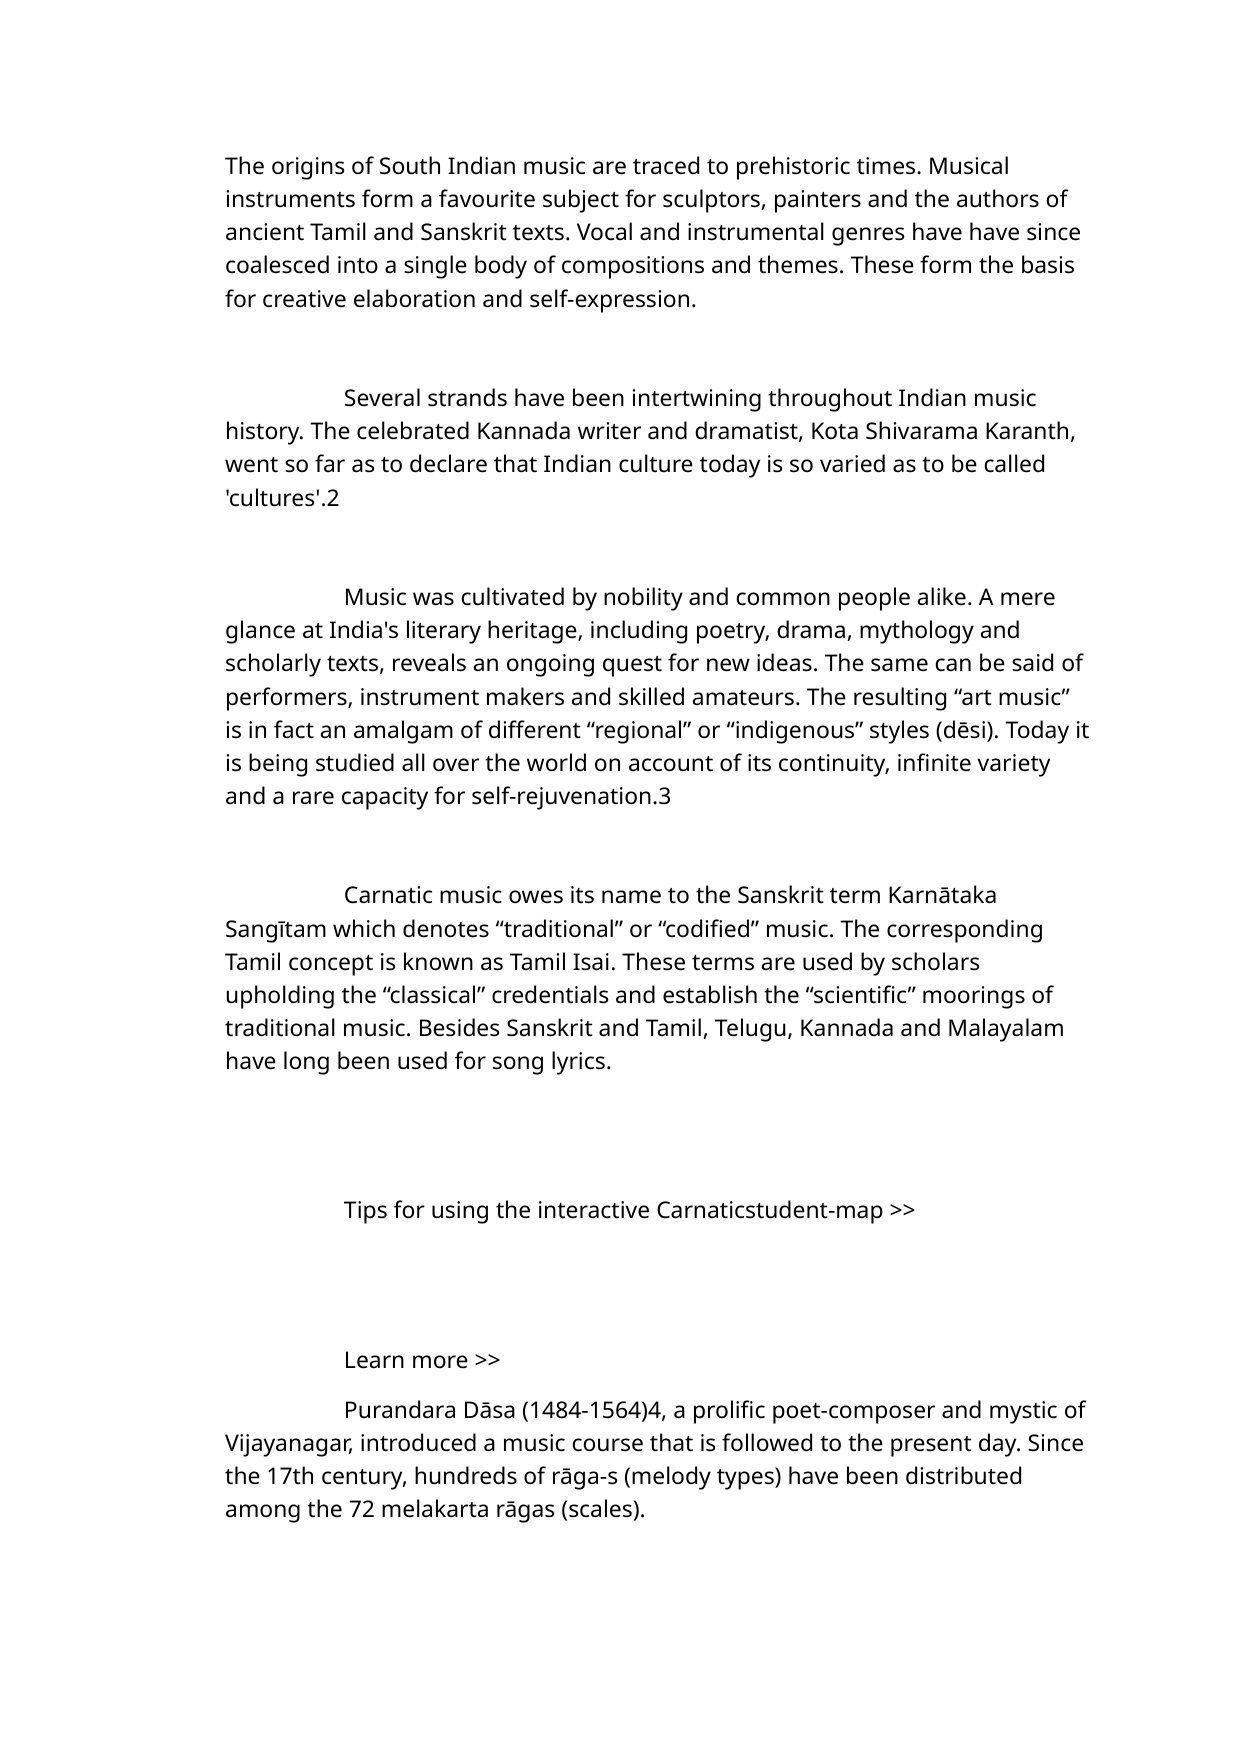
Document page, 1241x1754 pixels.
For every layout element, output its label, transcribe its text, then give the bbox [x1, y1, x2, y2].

text Several strands have been intertwining throughout Indian music history. The celebrated Kannada writer and dramatist, Kota Shivarama Karanth, went so far as to declare that Indian culture today is so varied as to be called 'cultures'.2 [225, 382, 1090, 513]
text Music was cultivated by nobility and common people alike. A mere glance at India's literary heritage, including poetry, drama, mythology and scholarly texts, reveals an ongoing quest for new ideas. The same can be said of performers, instrument makers and skilled amateurs. The resulting “art music” is in fact an amalgam of different “regional” or “indigenous” styles (dēsi). Today it is being studied all over the world on account of its continuity, infinite variety and a rare capacity for self-rejuvenation.3 [225, 581, 1090, 811]
text Carnatic music owes its name to the Sanskrit term Karnātaka Sangītam which denotes “traditional” or “codified” music. The corresponding Tamil concept is known as Tamil Isai. These terms are used by scholars upholding the “classical” credentials and establish the “scientific” moorings of traditional music. Besides Sanskrit and Tamil, Telugu, Kannada and Malayalam have long been used for song lyrics. [225, 879, 1090, 1076]
text Purandara Dāsa (1484-1564)4, a prolific poet-composer and mystic of Vijayanagar, introduced a music course that is followed to the present day. Since the 17th century, hundreds of rāga-s (melody types) have been distributed among the 72 melakarta rāgas (scales). [225, 1393, 1090, 1524]
text Learn more >> [225, 1344, 1090, 1375]
text Tips for using the interactive Carnaticstudent-map >> [225, 1194, 1090, 1226]
text The origins of South Indian music are traced to prehistoric times. Musical instruments form a favourite subject for sculptors, painters and the authors of ancient Tamil and Sanskrit texts. Vocal and instrumental genres have have since coalesced into a single body of compositions and themes. These form the basis for creative elaboration and self-expression. [225, 150, 1090, 314]
